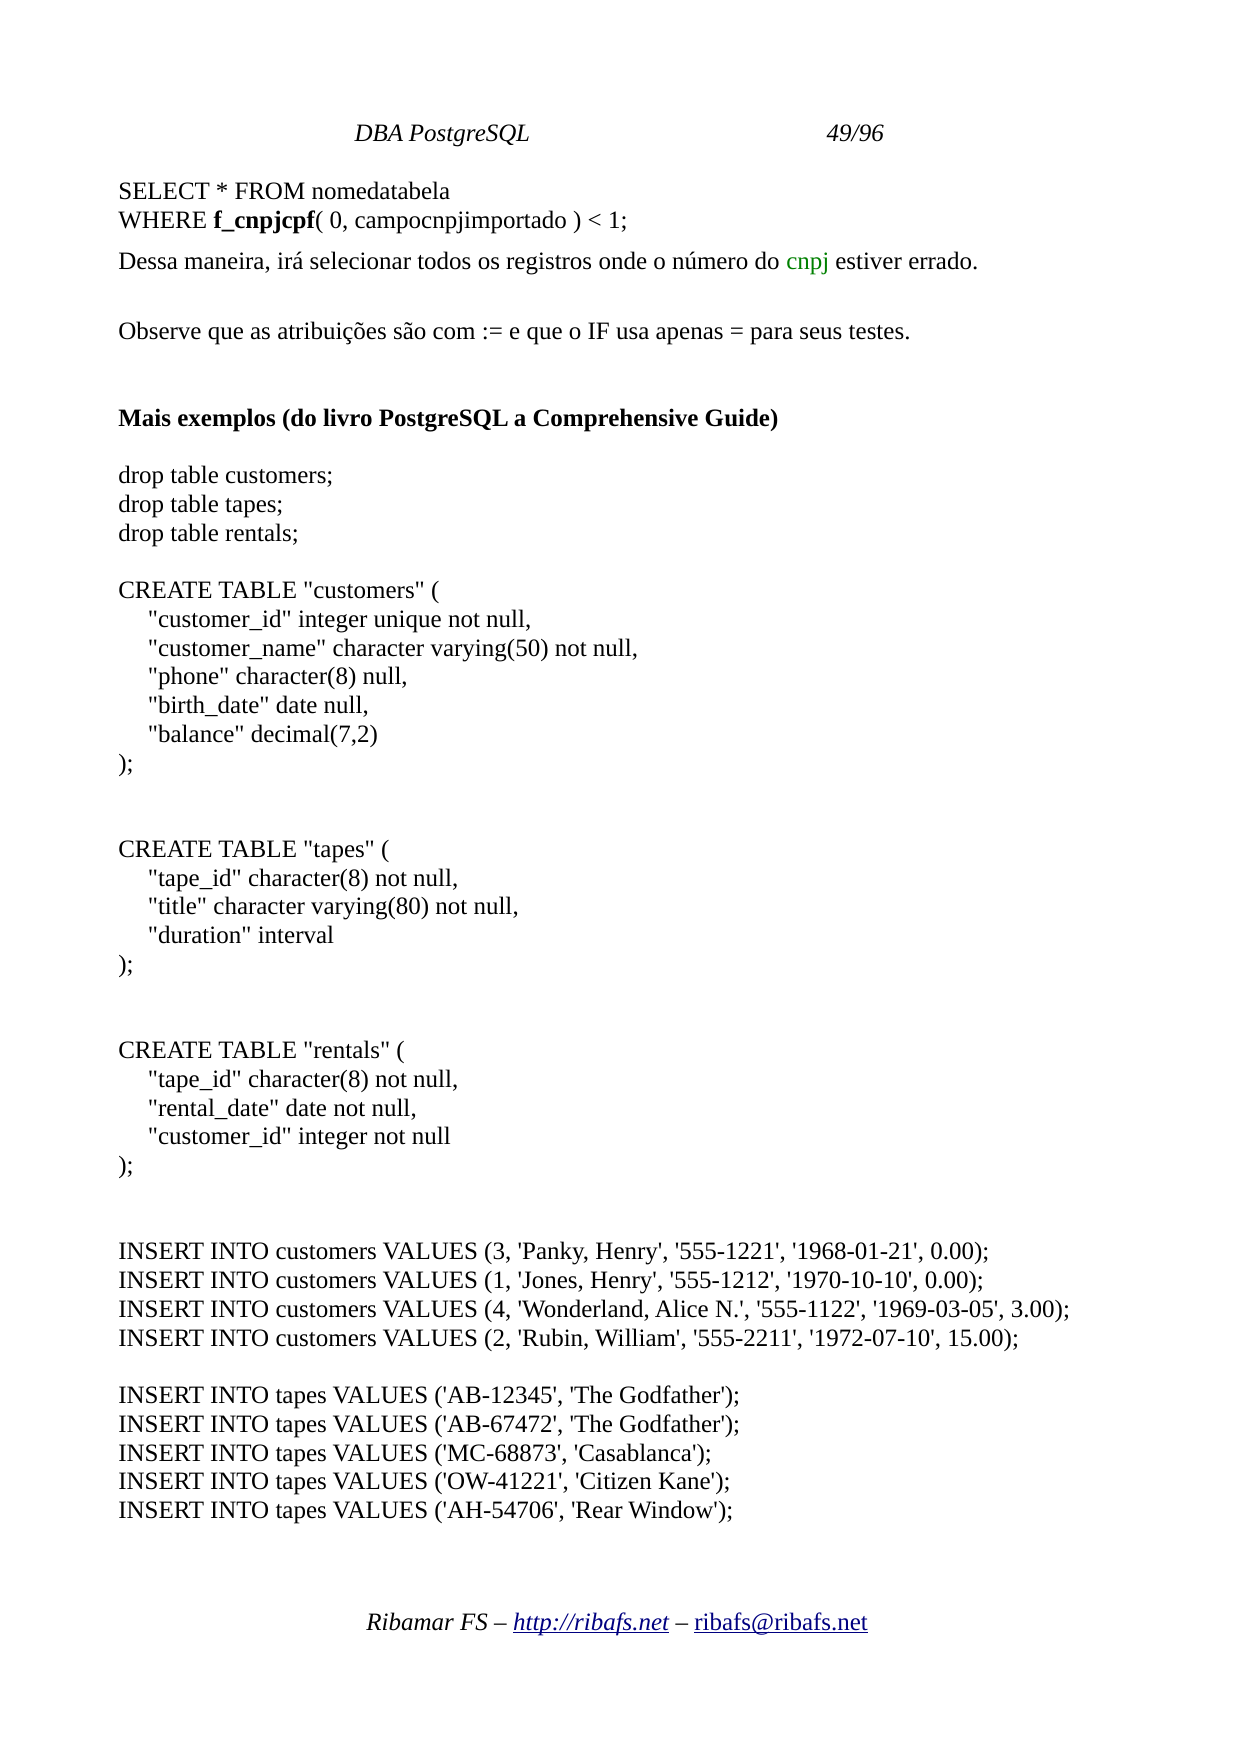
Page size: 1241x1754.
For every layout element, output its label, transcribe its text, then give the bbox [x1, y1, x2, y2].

text "duration" interval [118, 920, 1122, 949]
text CREATE TABLE "customers" ( [118, 575, 1122, 604]
text INSERT INTO customers VALUES (3, 'Panky, Henry', '555-1221', '1968-01-21', 0.00); [118, 1236, 1122, 1265]
text INSERT INTO tapes VALUES ('AH-54706', 'Rear Window'); [118, 1495, 1122, 1524]
text drop table rentals; [118, 518, 1122, 546]
text INSERT INTO tapes VALUES ('AB-12345', 'The Godfather'); [118, 1380, 1122, 1409]
text INSERT INTO customers VALUES (4, 'Wonderland, Alice N.', '555-1122', '1969-03-05', 3.00); [118, 1294, 1122, 1323]
text ); [118, 748, 1122, 776]
text INSERT INTO tapes VALUES ('AB-67472', 'The Godfather'); [118, 1409, 1122, 1438]
text "balance" decimal(7,2) [118, 719, 1122, 748]
text "phone" character(8) null, [118, 661, 1122, 690]
text INSERT INTO customers VALUES (1, 'Jones, Henry', '555-1212', '1970-10-10', 0.00); [118, 1265, 1122, 1294]
text CREATE TABLE "rentals" ( [118, 1035, 1122, 1064]
text CREATE TABLE "tapes" ( [118, 834, 1122, 863]
text drop table customers; [118, 460, 1122, 489]
text "rental_date" date not null, [118, 1093, 1122, 1121]
text INSERT INTO tapes VALUES ('OW-41221', 'Citizen Kane'); [118, 1466, 1122, 1495]
text "tape_id" character(8) not null, [118, 863, 1122, 891]
text "tape_id" character(8) not null, [118, 1064, 1122, 1093]
text "customer_id" integer unique not null, [118, 604, 1122, 633]
text Mais exemplos (do livro PostgreSQL a Comprehensive Guide) [118, 403, 1122, 431]
text ); [118, 949, 1122, 978]
text SELECT * FROM nomedatabela WHERE f_cnpjcpf( 0, campocnpjimportado ) < 1; [118, 176, 1122, 234]
text "title" character varying(80) not null, [118, 891, 1122, 920]
text "birth_date" date null, [118, 690, 1122, 719]
text "customer_name" character varying(50) not null, [118, 633, 1122, 661]
text INSERT INTO customers VALUES (2, 'Rubin, William', '555-2211', '1972-07-10', 15.00); [118, 1323, 1122, 1351]
text ); [118, 1150, 1122, 1179]
text Observe que as atribuições são com := e que o IF usa apenas = para seus testes. [118, 316, 1122, 345]
text drop table tapes; [118, 489, 1122, 518]
text "customer_id" integer not null [118, 1121, 1122, 1150]
text INSERT INTO tapes VALUES ('MC-68873', 'Casablanca'); [118, 1438, 1122, 1466]
text Dessa maneira, irá selecionar todos os registros onde o número do cnpj estiver errado. [118, 246, 1122, 275]
